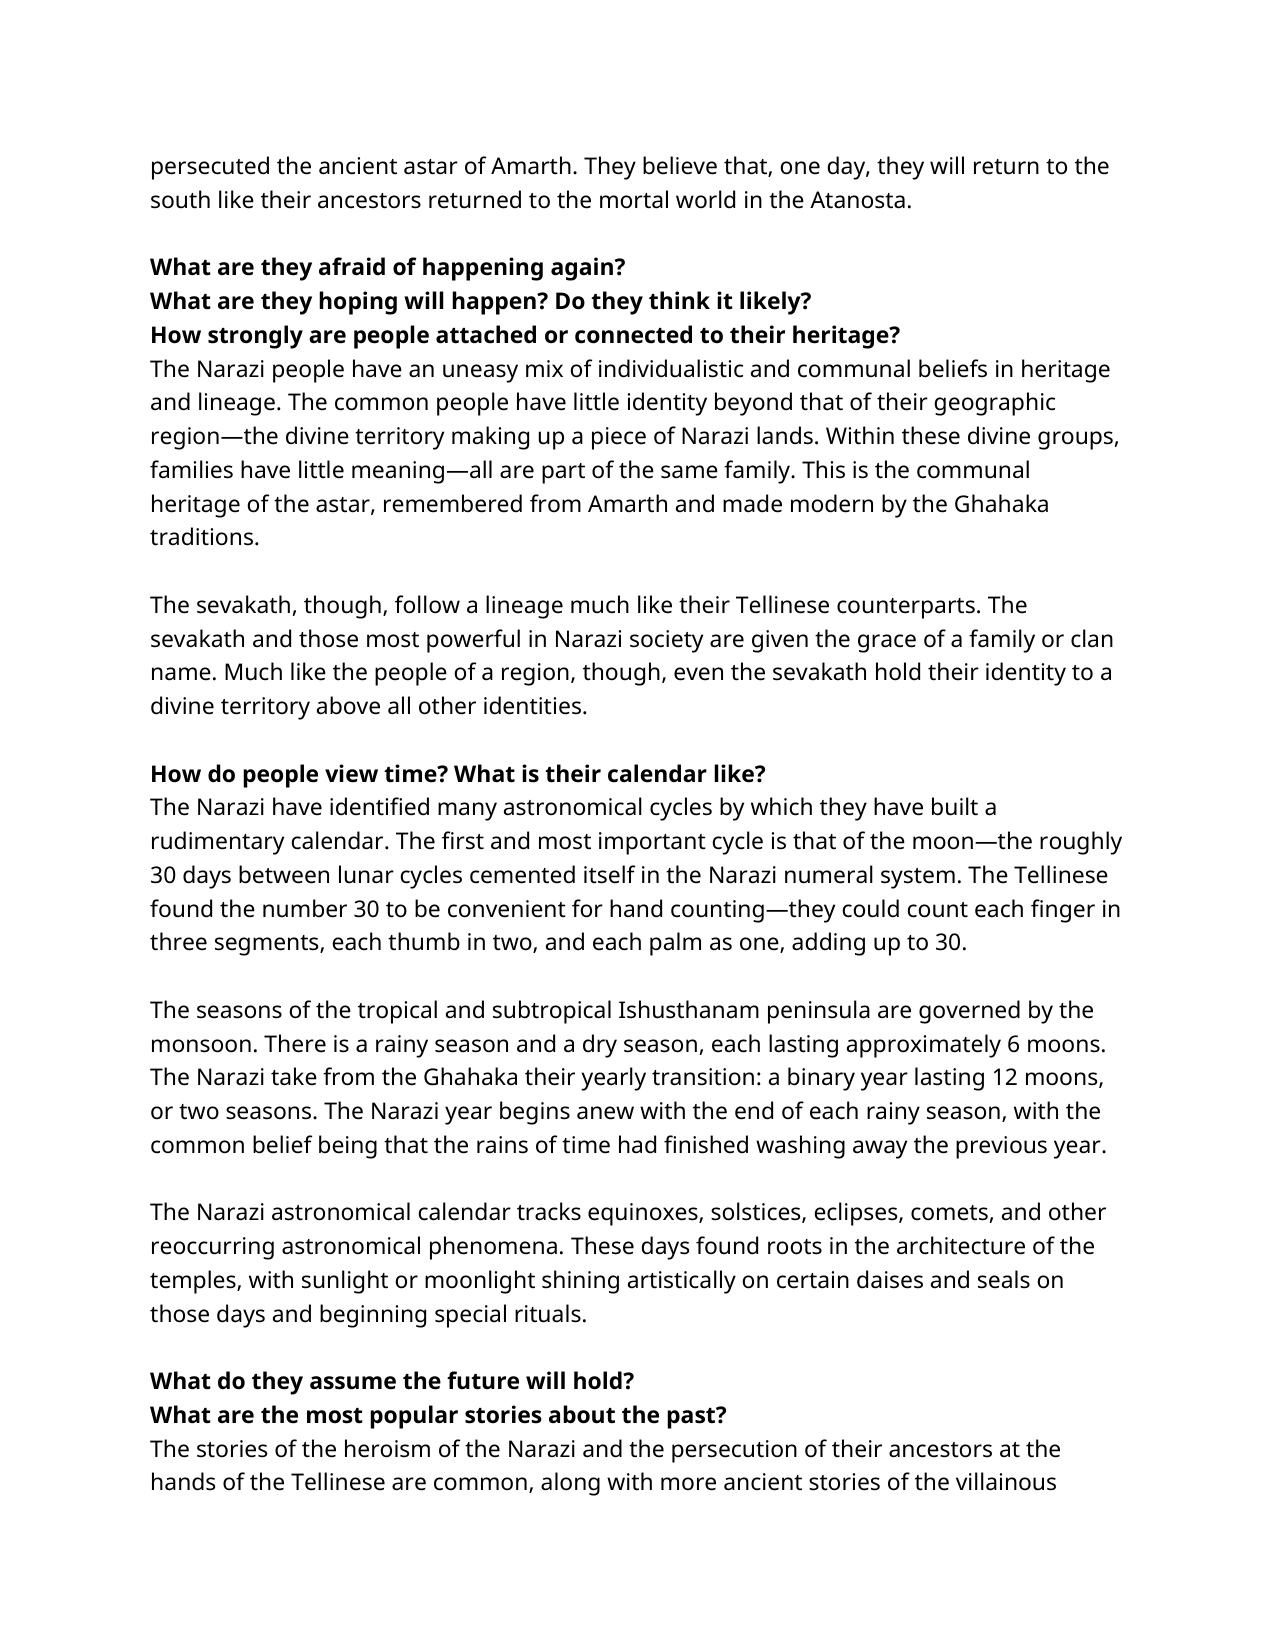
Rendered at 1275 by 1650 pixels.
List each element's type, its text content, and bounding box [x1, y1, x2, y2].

text persecuted the ancient astar of Amarth. They believe that, one day, they will return to the south like their ancestors returned to the mortal world in the Atanosta. [150, 150, 1125, 215]
text What do they assume the future will hold? What are the most popular stories about the past? [150, 1365, 1125, 1430]
text The Narazi astronomical calendar tracks equinoxes, solstices, eclipses, comets, and other reoccurring astronomical phenomena. These days found roots in the architecture of the temples, with sunlight or moonlight shining artistically on certain daises and seals on those days and beginning special rituals. [150, 1196, 1125, 1329]
text The Narazi have identified many astronomical cycles by which they have built a rudimentary calendar. The first and most important cycle is that of the moon—the roughly 30 days between lunar cycles cemented itself in the Narazi numeral system. The Tellinese found the number 30 to be convenient for hand counting—they could count each finger in three segments, each thumb in two, and each palm as one, adding up to 30. [150, 791, 1125, 957]
text The stories of the heroism of the Narazi and the persecution of their ancestors at the hands of the Tellinese are common, along with more ancient stories of the villainous [150, 1432, 1125, 1497]
text The sevakath, though, follow a lineage much like their Tellinese counterparts. The sevakath and those most powerful in Narazi society are given the grace of a family or clan name. Much like the people of a region, though, even the sevakath hold their identity to a divine territory above all other identities. [150, 589, 1125, 721]
text What are they afraid of happening again? What are they hoping will happen? Do they think it likely? How strongly are people attached or connected to their heritage? The Narazi people have an uneasy mix of individualistic and communal beliefs in heritage and lineage. The common people have little identity beyond that of their geographic region—the divine territory making up a piece of Narazi lands. Within these divine groups, families have little meaning—all are part of the same family. This is the communal heritage of the astar, remembered from Amarth and made modern by the Ghahaka traditions. [150, 217, 1125, 552]
text The seasons of the tropical and subtropical Ishusthanam peninsula are governed by the monsoon. There is a rainy season and a dry season, each lasting approximately 6 moons. The Narazi take from the Ghahaka their yearly transition: a binary year lasting 12 moons, or two seasons. The Narazi year begins anew with the end of each rainy season, with the common belief being that the rains of time had finished washing away the previous year. [150, 994, 1125, 1160]
text How do people view time? What is their calendar like? [150, 757, 1125, 789]
